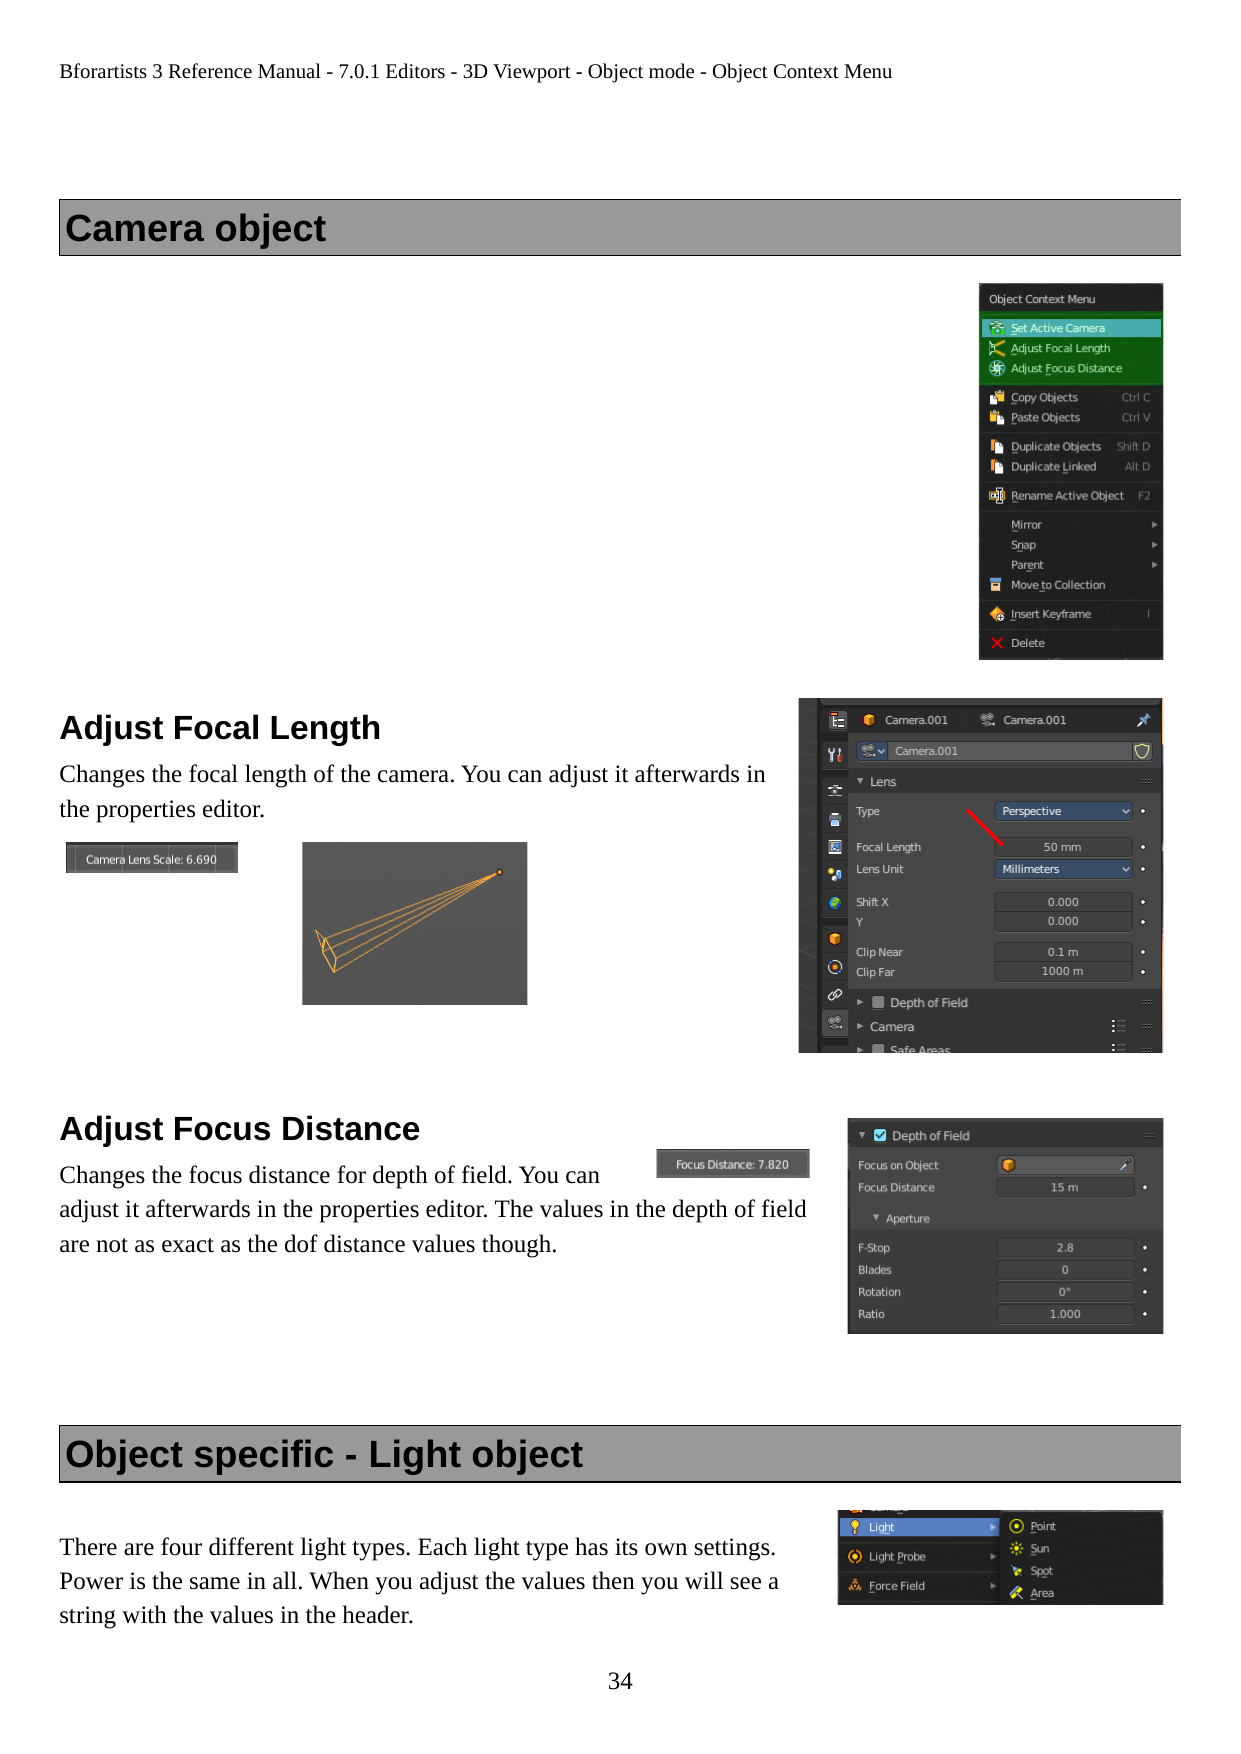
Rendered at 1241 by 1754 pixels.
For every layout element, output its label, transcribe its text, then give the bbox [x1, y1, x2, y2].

text There are four different light types. Each light type has its own settings. Power is the same in all. When you adjust the values then you will see a string with the values in the header. [59, 1532, 1181, 1629]
text Changes the focus distance for depth of field. You can adjust it afterwards in the properties editor. The values in the depth of field are not as exact as the dof distance values though. [59, 1160, 847, 1258]
table_header Camera object [60, 200, 1181, 255]
picture [656, 1149, 810, 1178]
subtitle Adjust Focus Distance [59, 1109, 1181, 1148]
picture [798, 698, 1164, 1053]
picture [978, 283, 1164, 660]
picture [66, 842, 238, 873]
text Changes the focal length of the camera. You can adjust it afterwards in the properties editor. [59, 759, 798, 822]
subtitle [1164, 708, 1181, 747]
picture [837, 1510, 1164, 1605]
picture [847, 1118, 1164, 1334]
picture [302, 842, 528, 1005]
table_header Object specific - Light object [60, 1426, 1181, 1481]
subtitle Adjust Focal Length [59, 708, 798, 747]
